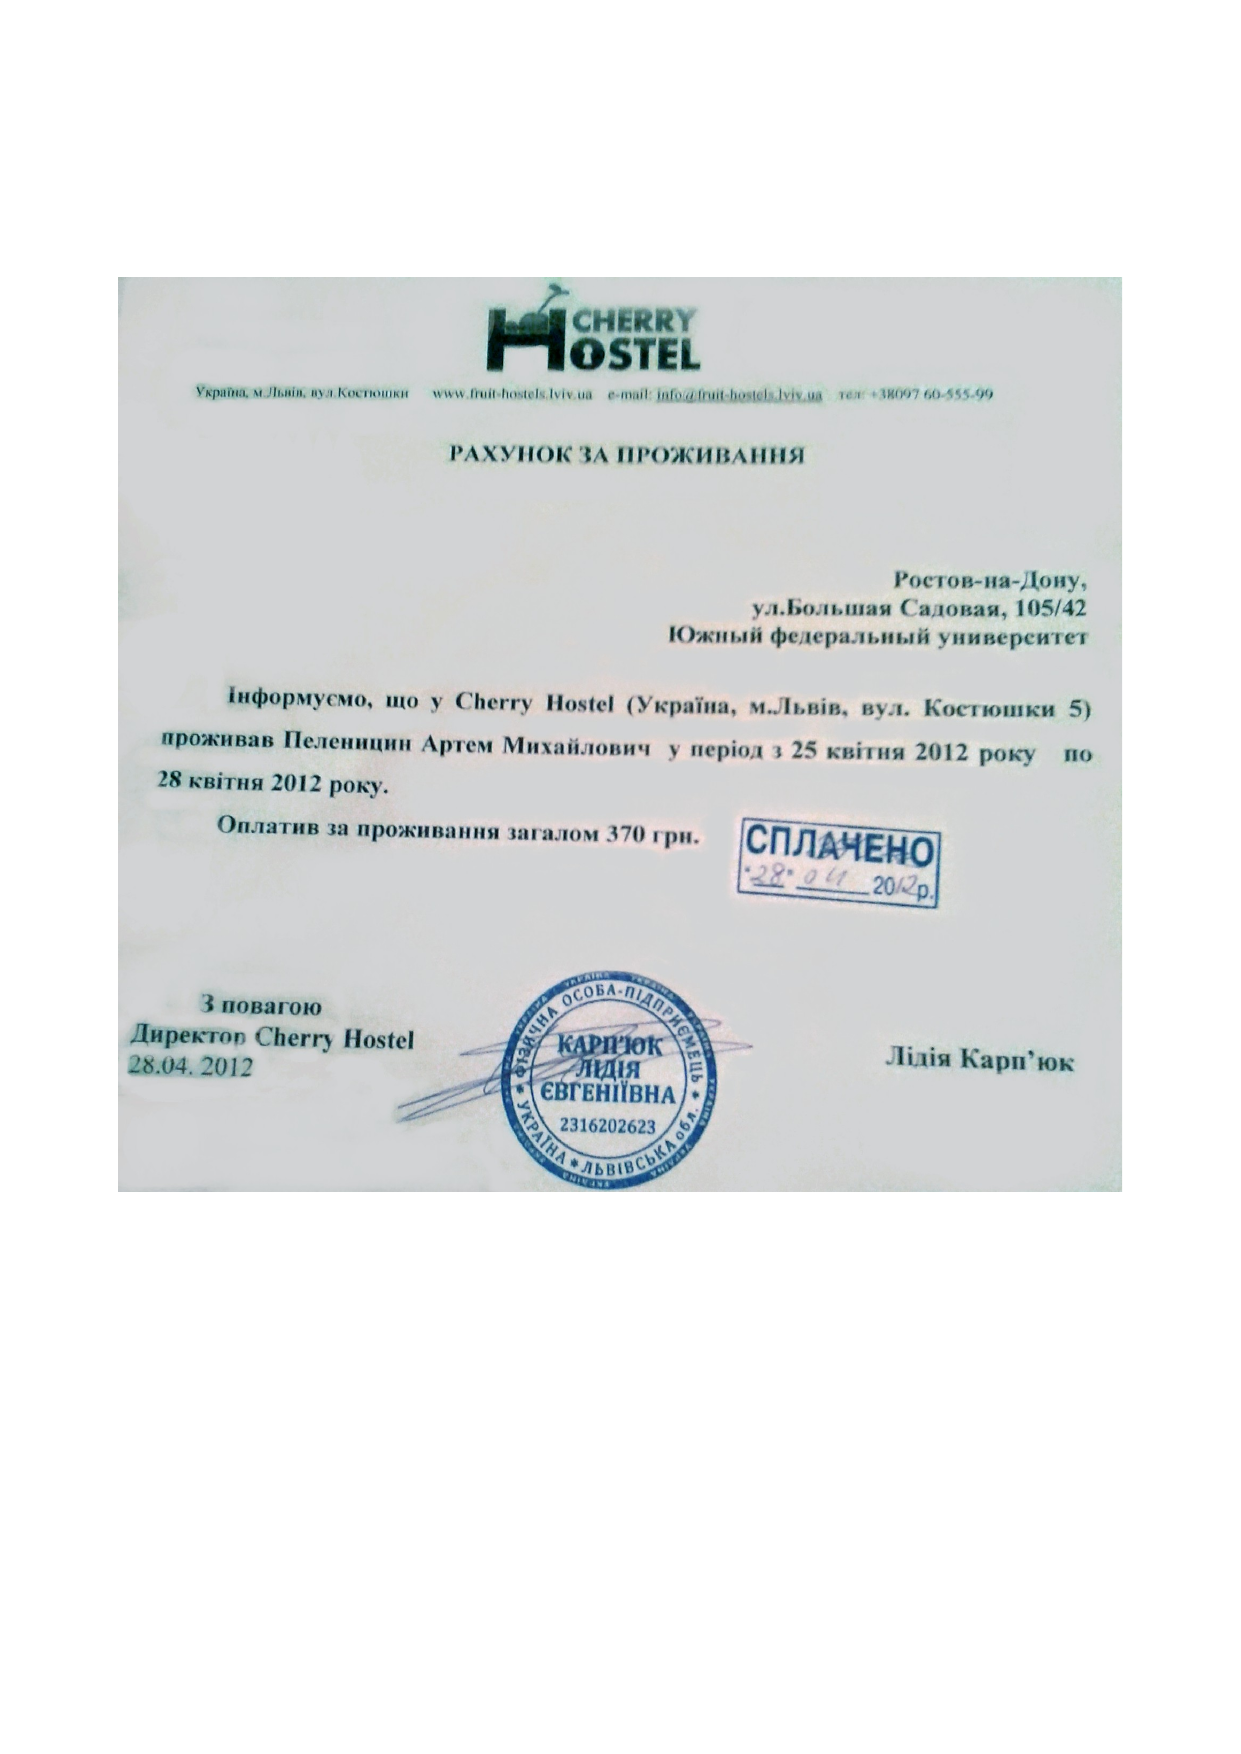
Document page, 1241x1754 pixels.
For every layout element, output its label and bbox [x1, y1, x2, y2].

picture [118, 277, 1123, 1192]
